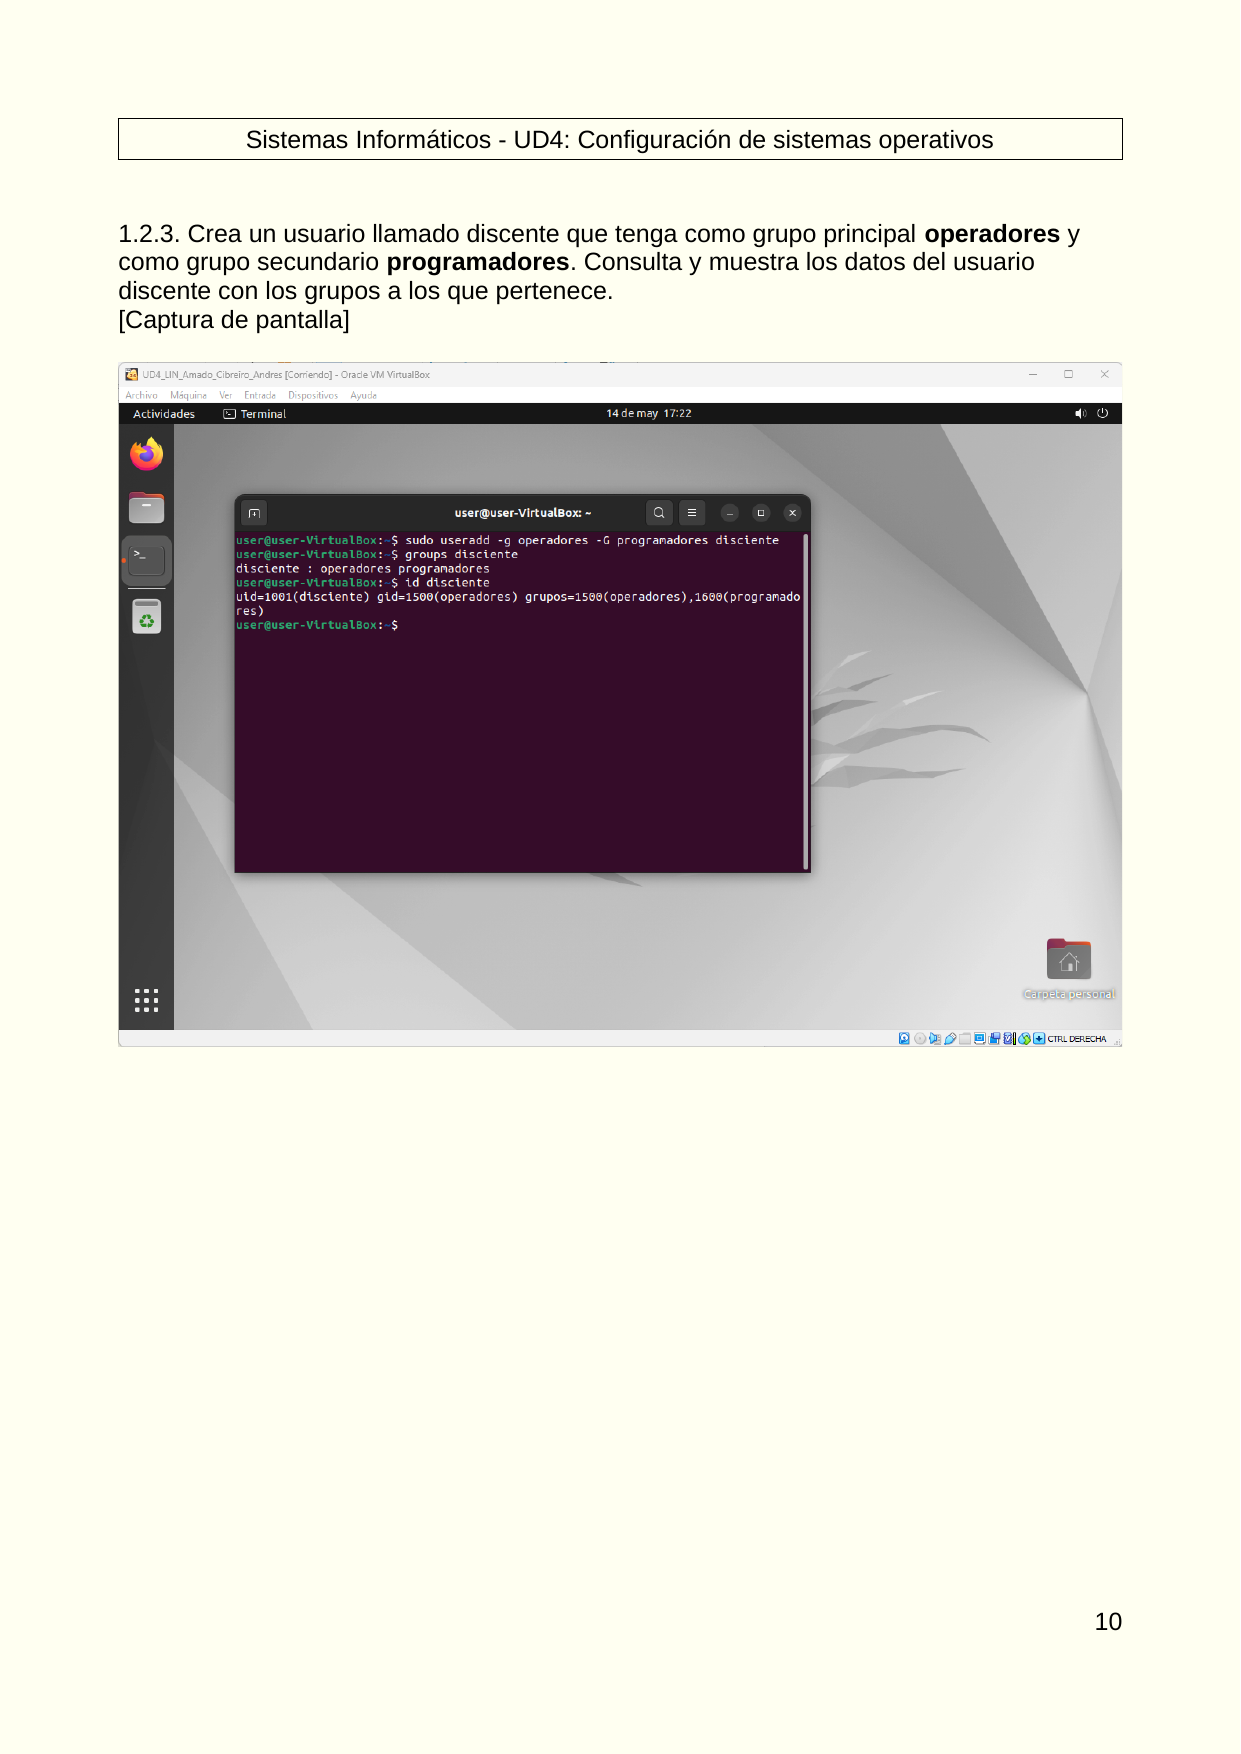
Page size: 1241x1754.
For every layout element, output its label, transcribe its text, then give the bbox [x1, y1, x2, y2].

text 1.2.3. Crea un usuario llamado discente que tenga como grupo principal operadores y como grupo secundario programadores. Consulta y muestra los datos del usuario discente con los grupos a los que pertenece. [118, 219, 1122, 305]
picture [118, 362, 1123, 1047]
text [Captura de pantalla] [118, 305, 1122, 334]
